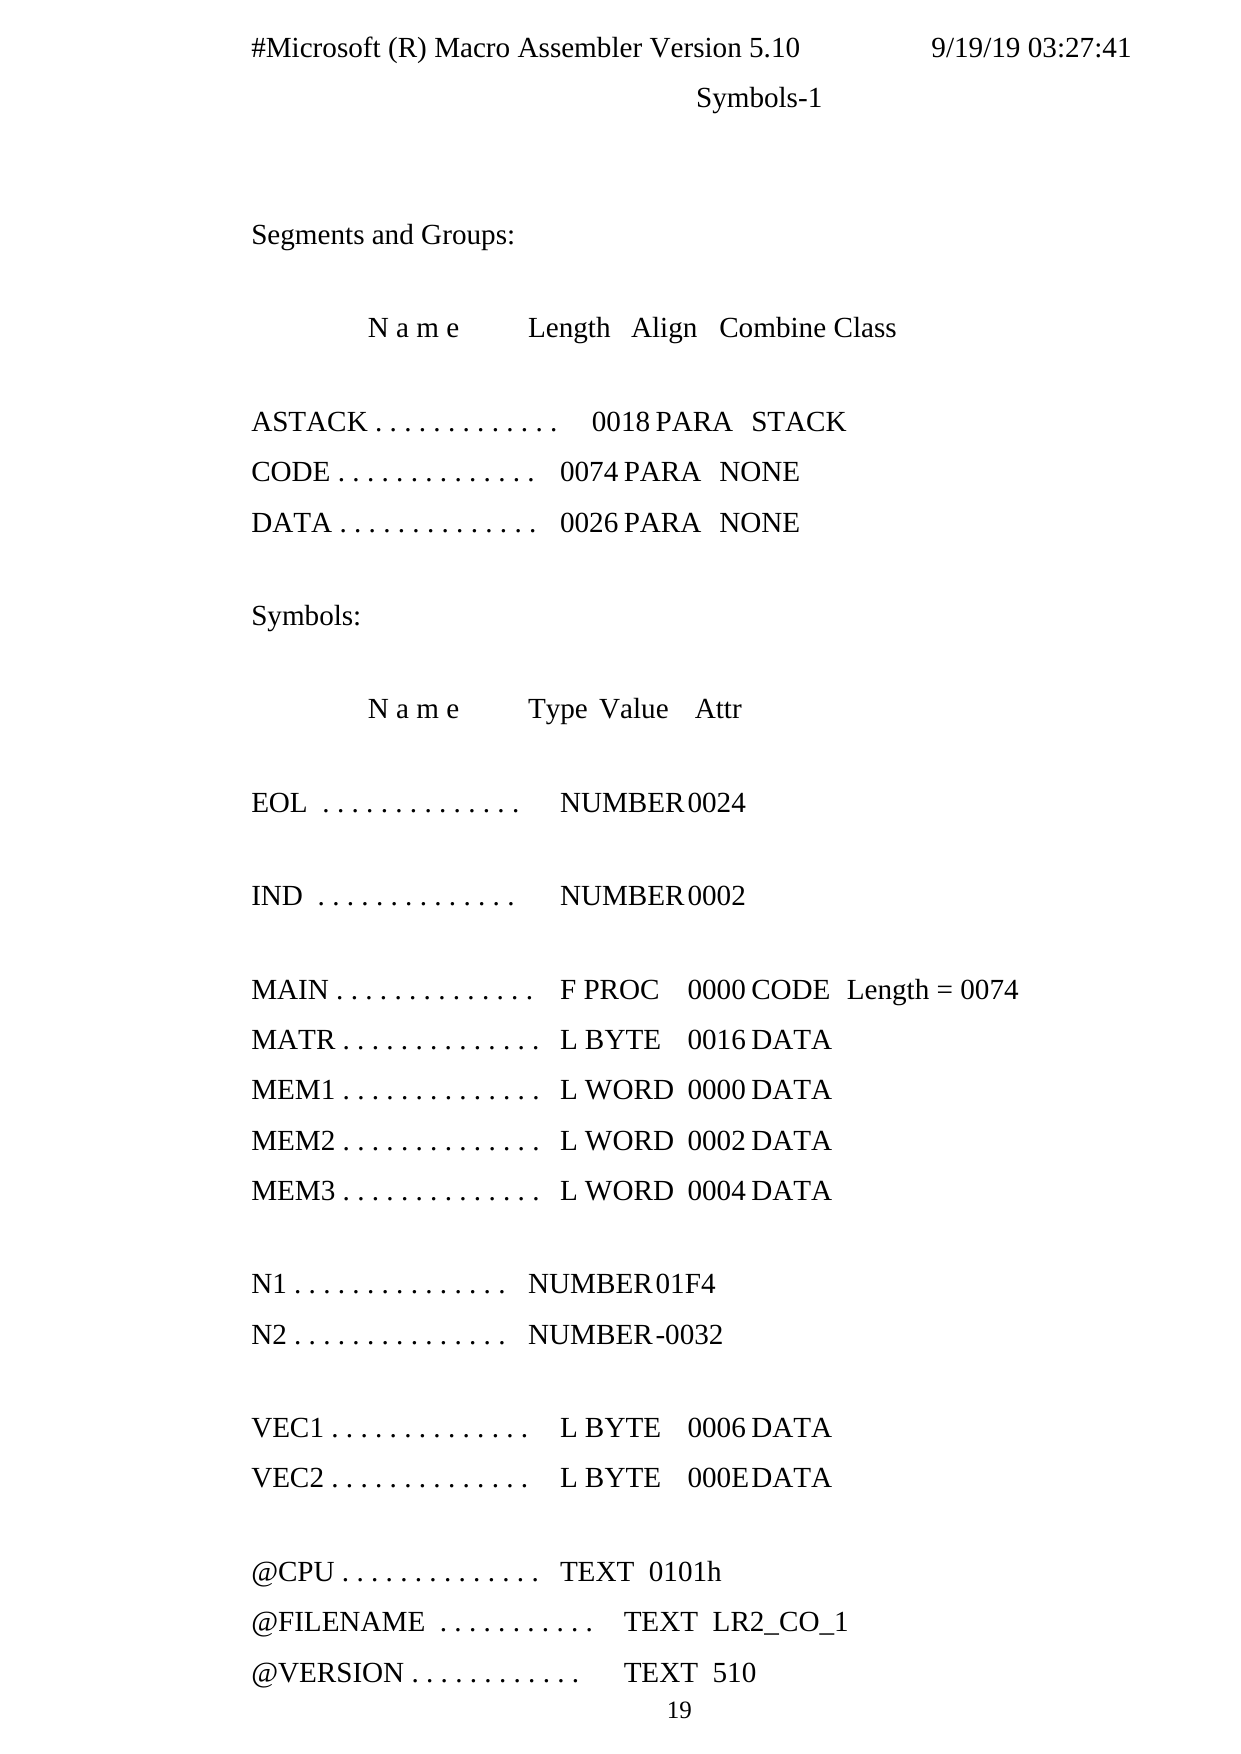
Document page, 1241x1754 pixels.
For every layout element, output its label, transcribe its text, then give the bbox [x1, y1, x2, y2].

text @VERSION . . . . . . . . . . . . TEXT 510 [177, 1655, 1181, 1688]
text MEM1 . . . . . . . . . . . . . . L WORD 0000 DATA [177, 1072, 1181, 1106]
text MAIN . . . . . . . . . . . . . . F PROC 0000 CODE Length = 0074 [177, 972, 1181, 1005]
text N2 . . . . . . . . . . . . . . . NUMBER -0032 [177, 1317, 1181, 1350]
text @FILENAME . . . . . . . . . . . TEXT LR2_CO_1 [177, 1604, 1181, 1638]
text @CPU . . . . . . . . . . . . . . TEXT 0101h [177, 1554, 1181, 1588]
text CODE . . . . . . . . . . . . . . 0074 PARA NONE [177, 454, 1181, 488]
text ASTACK . . . . . . . . . . . . . 0018 PARA STACK [177, 404, 1181, 438]
text Symbols: [177, 598, 1181, 632]
text MATR . . . . . . . . . . . . . . L BYTE 0016 DATA [177, 1022, 1181, 1056]
text #Microsoft (R) Macro Assembler Version 5.10 9/19/19 03:27:41 [177, 30, 1181, 64]
text MEM2 . . . . . . . . . . . . . . L WORD 0002 DATA [177, 1123, 1181, 1156]
text EOL . . . . . . . . . . . . . . NUMBER 0024 [177, 785, 1181, 818]
text VEC2 . . . . . . . . . . . . . . L BYTE 000E DATA [177, 1461, 1181, 1494]
text DATA . . . . . . . . . . . . . . 0026 PARA NONE [177, 505, 1181, 538]
text N a m e Length Align Combine Class [177, 311, 1181, 344]
text MEM3 . . . . . . . . . . . . . . L WORD 0004 DATA [177, 1173, 1181, 1207]
text Symbols-1 [177, 81, 1181, 114]
text Segments and Groups: [177, 217, 1181, 251]
text VEC1 . . . . . . . . . . . . . . L BYTE 0006 DATA [177, 1410, 1181, 1444]
text N a m e Type Value Attr [177, 692, 1181, 725]
text IND . . . . . . . . . . . . . . NUMBER 0002 [177, 878, 1181, 912]
text N1 . . . . . . . . . . . . . . . NUMBER 01F4 [177, 1267, 1181, 1300]
